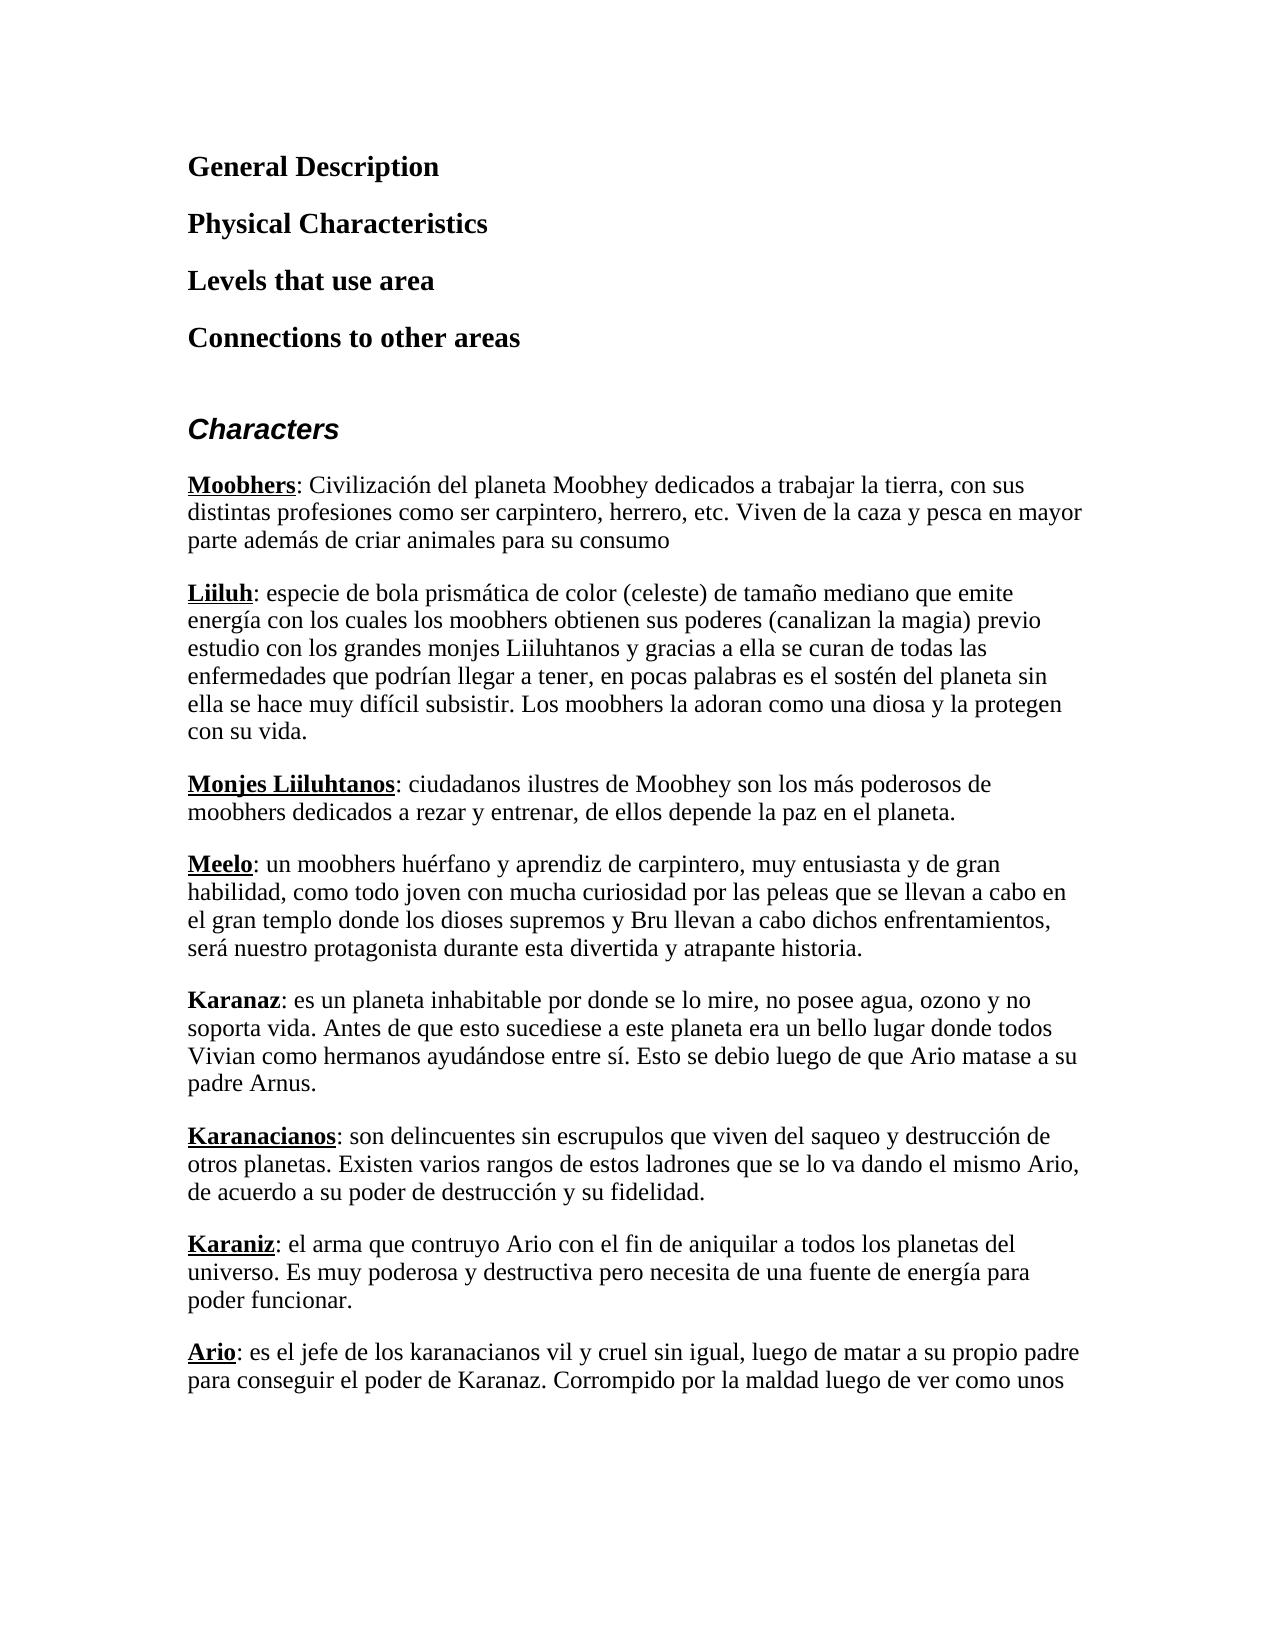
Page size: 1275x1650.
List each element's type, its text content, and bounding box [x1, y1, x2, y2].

text Karanaz: es un planeta inhabitable por donde se lo mire, no posee agua, ozono y no soporta vida. Antes de que esto sucediese a este planeta era un bello lugar donde todos Vivian como hermanos ayudándose entre sí. Esto se debio luego de que Ario matase a su padre Arnus. [187, 986, 1087, 1097]
subtitle General Description [187, 150, 1087, 182]
subtitle Levels that use area [187, 264, 1087, 297]
text Meelo: un moobhers huérfano y aprendiz de carpintero, muy entusiasta y de gran habilidad, como todo joven con mucha curiosidad por las peleas que se llevan a cabo en el gran templo donde los dioses supremos y Bru llevan a cabo dichos enfrentamientos, será nuestro protagonista durante esta divertida y atrapante historia. [187, 851, 1087, 961]
text Liiluh: especie de bola prismática de color (celeste) de tamaño mediano que emite energía con los cuales los moobhers obtienen sus poderes (canalizan la magia) previo estudio con los grandes monjes Liiluhtanos y gracias a ella se curan de todas las enfermedades que podrían llegar a tener, en pocas palabras es el sostén del planeta sin ella se hace muy difícil subsistir. Los moobhers la adoran como una diosa y la protegen con su vida. [187, 579, 1087, 745]
text Monjes Liiluhtanos: ciudadanos ilustres de Moobhey son los más poderosos de moobhers dedicados a rezar y entrenar, de ellos depende la paz en el planeta. [187, 770, 1087, 826]
text Karaniz: el arma que contruyo Ario con el fin de aniquilar a todos los planetas del universo. Es muy poderosa y destructiva pero necesita de una fuente de energía para poder funcionar. [187, 1230, 1087, 1313]
subtitle Connections to other areas [187, 322, 1087, 354]
text Moobhers: Civilización del planeta Moobhey dedicados a trabajar la tierra, con sus distintas profesiones como ser carpintero, herrero, etc. Viven de la caza y pesca en mayor parte además de criar animales para su consumo [187, 471, 1087, 554]
text Ario: es el jefe de los karanacianos vil y cruel sin igual, luego de matar a su propio padre para conseguir el poder de Karanaz. Corrompido por la maldad luego de ver como unos [187, 1338, 1087, 1394]
text Karanacianos: son delincuentes sin escrupulos que viven del saqueo y destrucción de otros planetas. Existen varios rangos de estos ladrones que se lo va dando el mismo Ario, de acuerdo a su poder de destrucción y su fidelidad. [187, 1122, 1087, 1205]
subtitle Characters [187, 413, 1087, 446]
subtitle Physical Characteristics [187, 207, 1087, 239]
